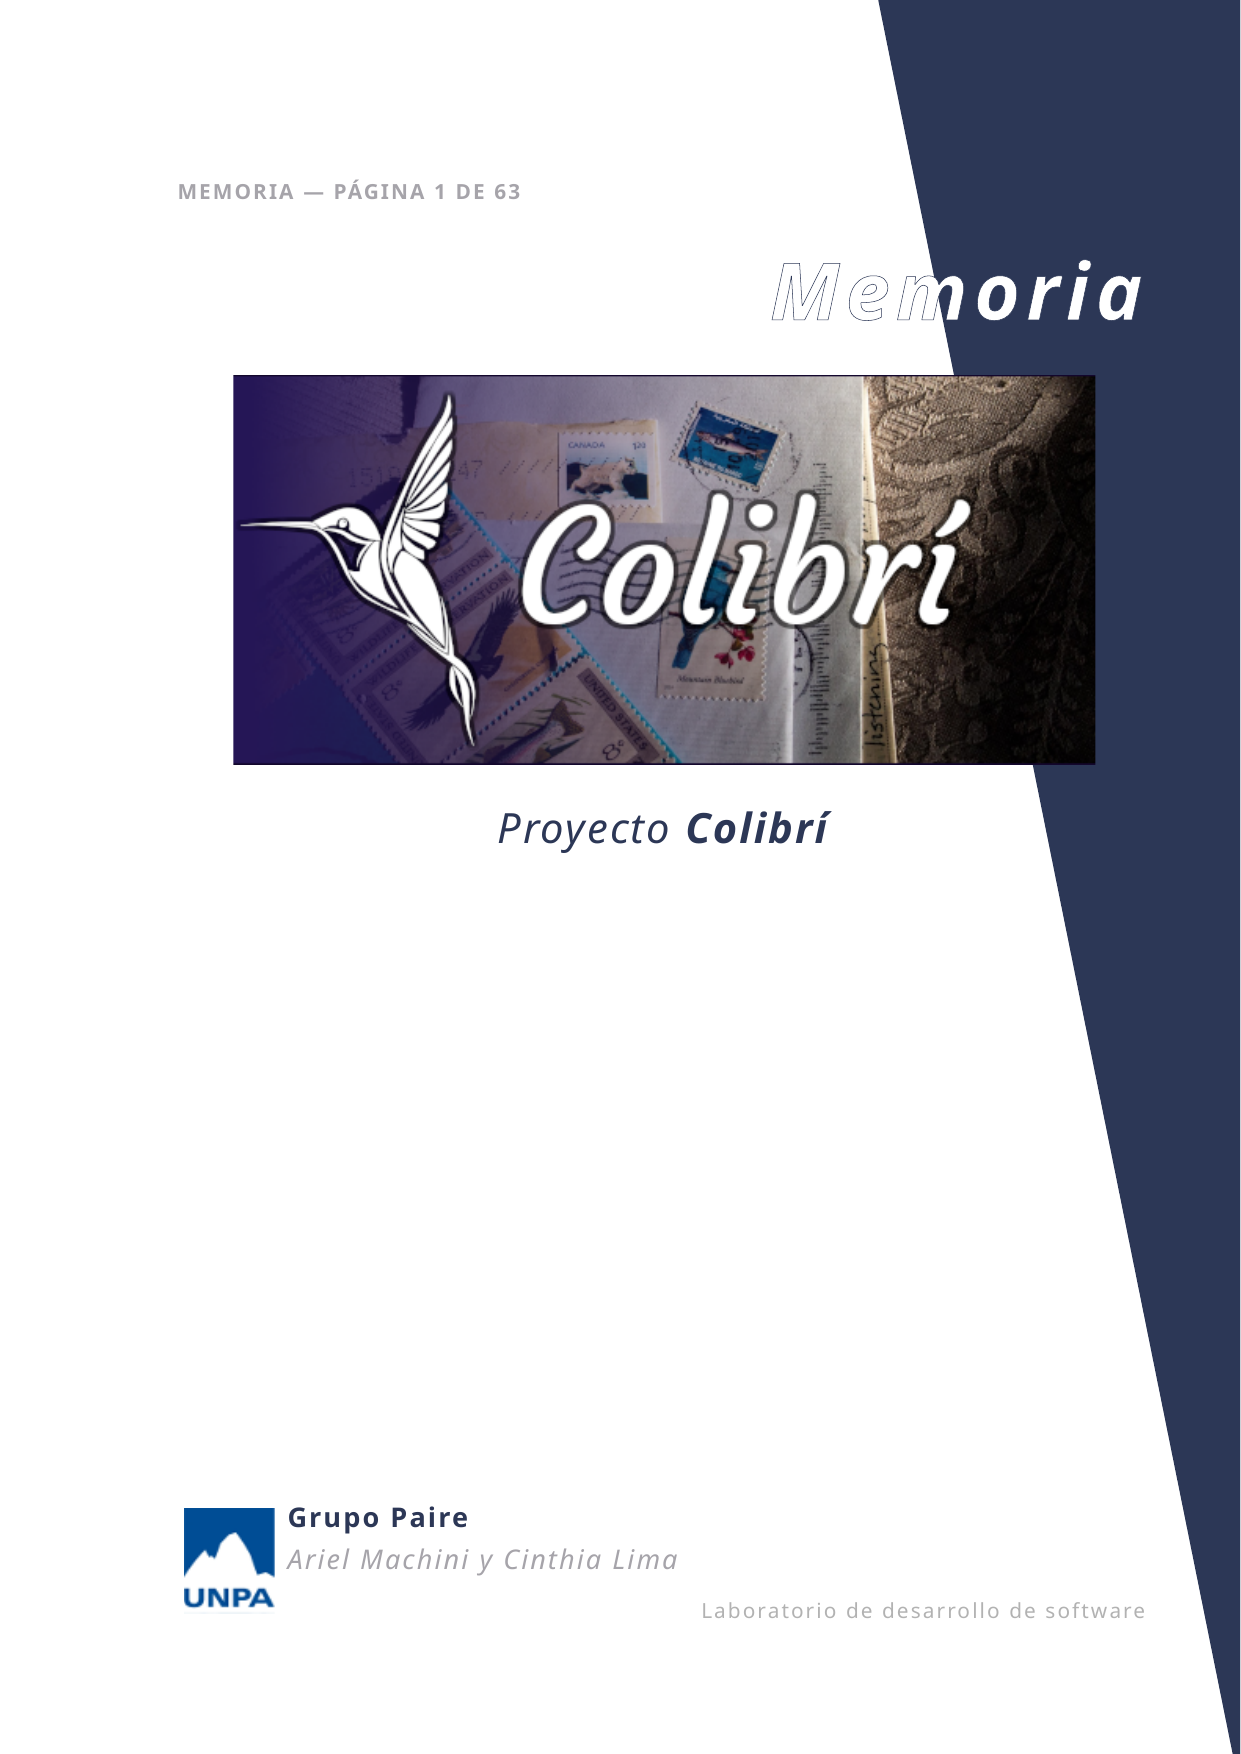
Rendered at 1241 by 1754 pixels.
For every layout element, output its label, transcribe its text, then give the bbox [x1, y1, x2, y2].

text Proyecto Colibrí [177, 799, 1050, 856]
picture [184, 1508, 275, 1614]
picture [233, 375, 1096, 765]
text Memoria [177, 235, 947, 343]
